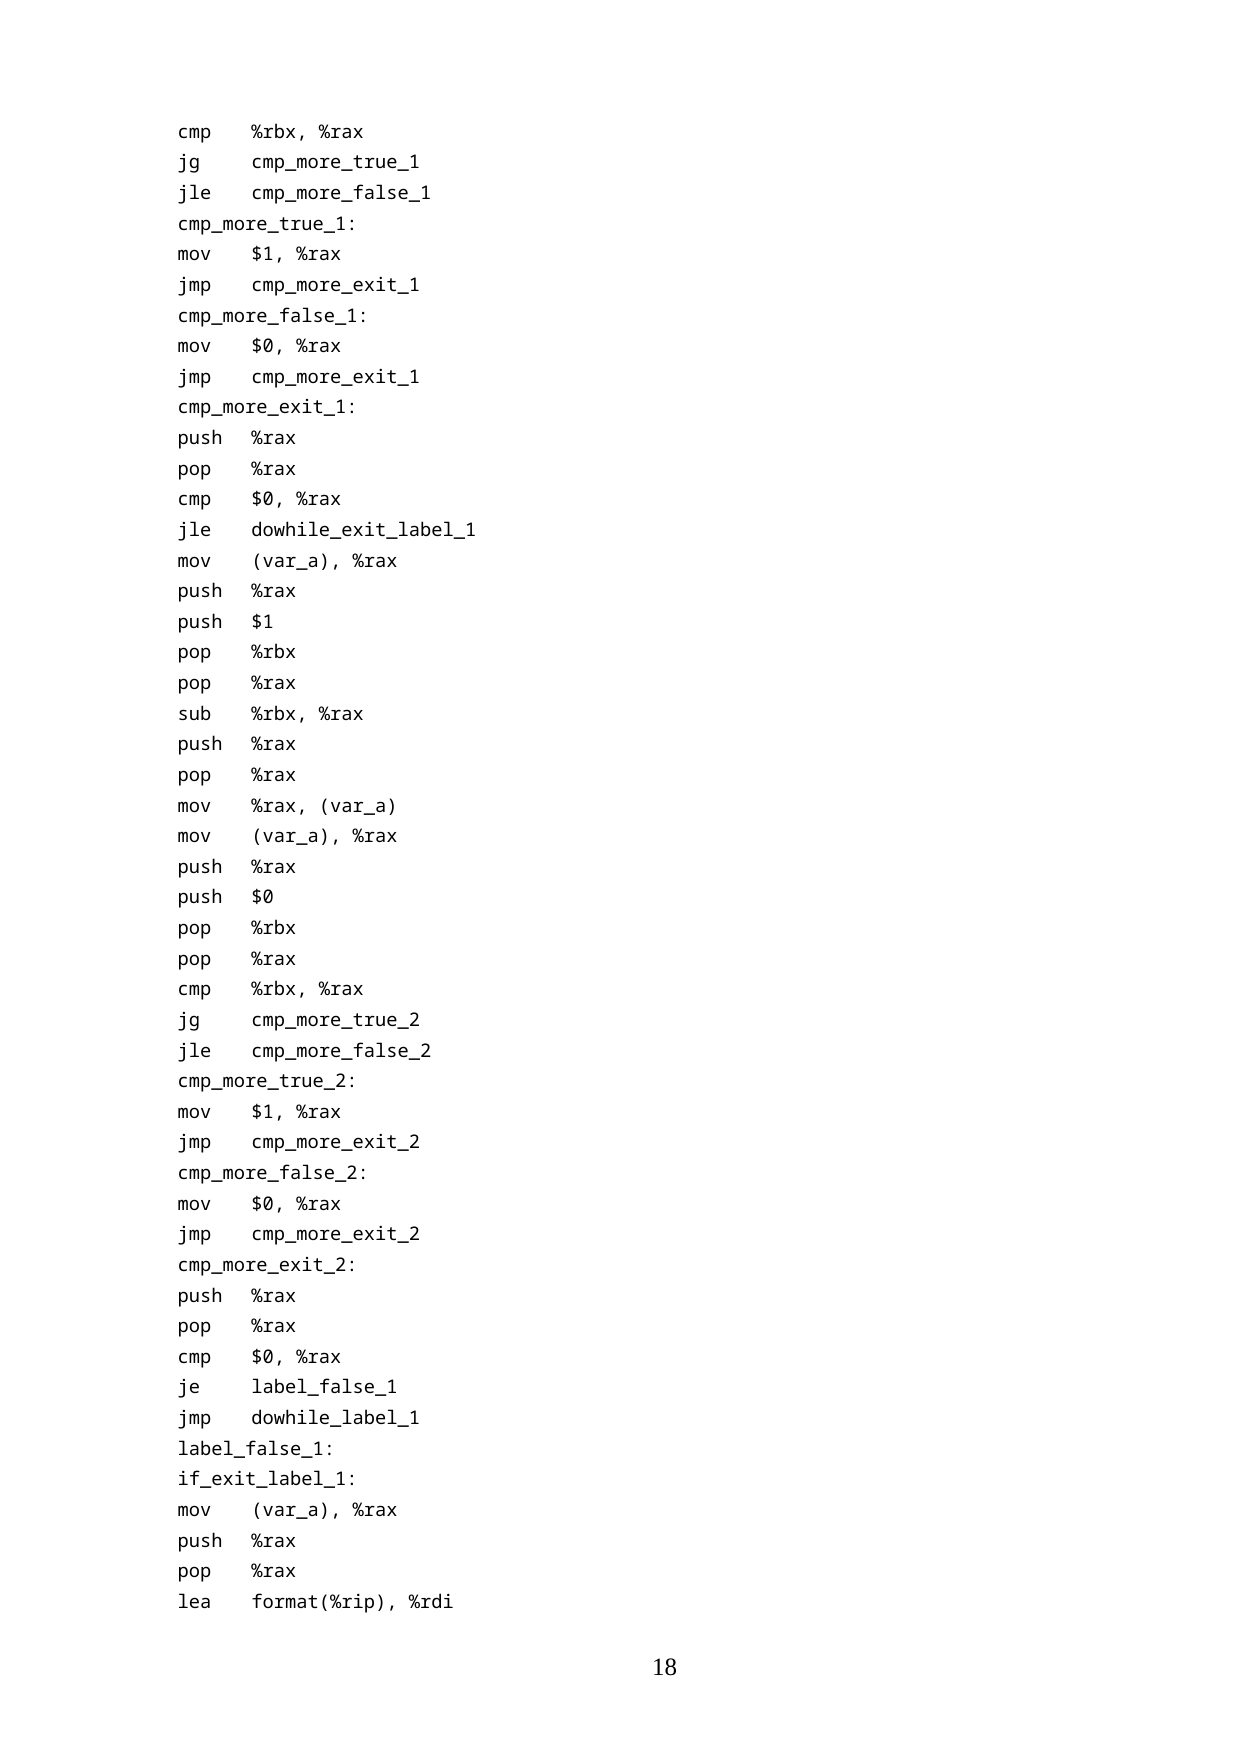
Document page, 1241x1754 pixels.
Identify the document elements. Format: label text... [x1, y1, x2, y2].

text cmp %rbx, %rax jg cmp_more_true_1 jle cmp_more_false_1 cmp_more_true_1: mov $1, %rax jmp cmp_more_exit_1 cmp_more_false_1: mov $0, %rax jmp cmp_more_exit_1 cmp_more_exit_1: push %rax pop %rax cmp $0, %rax jle dowhile_exit_label_1 mov (var_a), %rax push %rax push $1 pop %rbx pop %rax sub %rbx, %rax push %rax pop %rax mov %rax, (var_a) mov (var_a), %rax push %rax push $0 pop %rbx pop %rax cmp %rbx, %rax jg cmp_more_true_2 jle cmp_more_false_2 cmp_more_true_2: mov $1, %rax jmp cmp_more_exit_2 cmp_more_false_2: mov $0, %rax jmp cmp_more_exit_2 cmp_more_exit_2: push %rax pop %rax cmp $0, %rax je label_false_1 jmp dowhile_label_1 label_false_1: if_exit_label_1: mov (var_a), %rax push %rax pop %rax lea format(%rip), %rdi [177, 118, 1152, 1614]
